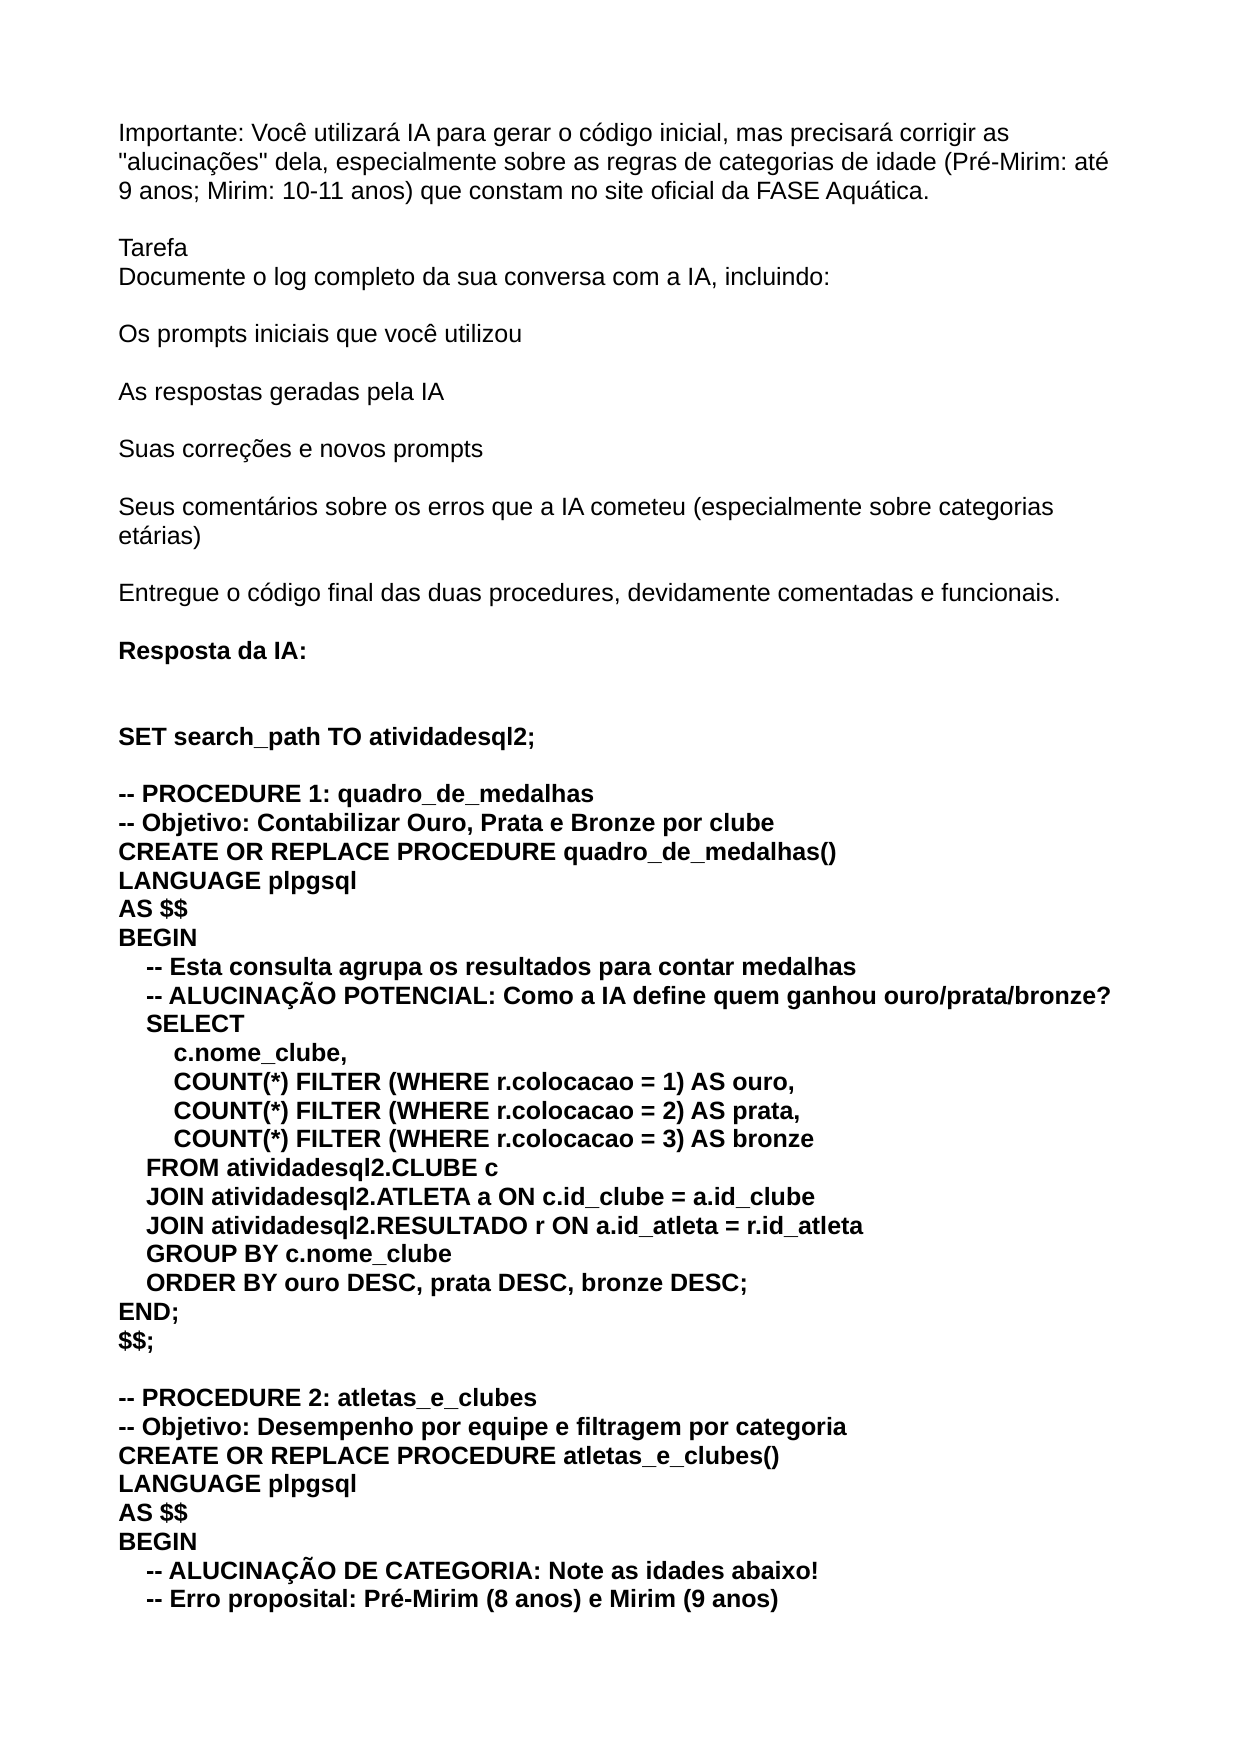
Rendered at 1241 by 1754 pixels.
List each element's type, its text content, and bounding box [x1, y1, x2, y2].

text -- Objetivo: Contabilizar Ouro, Prata e Bronze por clube [118, 808, 1122, 837]
text Entregue o código final das duas procedures, devidamente comentadas e funcionais. [118, 578, 1122, 607]
text LANGUAGE plpgsql [118, 1469, 1122, 1498]
text -- ALUCINAÇÃO DE CATEGORIA: Note as idades abaixo! [118, 1556, 1122, 1584]
text Seus comentários sobre os erros que a IA cometeu (especialmente sobre categorias etárias) [118, 492, 1122, 549]
text FROM atividadesql2.CLUBE c [118, 1153, 1122, 1182]
text JOIN atividadesql2.RESULTADO r ON a.id_atleta = r.id_atleta [118, 1211, 1122, 1239]
text AS $$ [118, 894, 1122, 923]
text -- PROCEDURE 2: atletas_e_clubes [118, 1383, 1122, 1412]
text Tarefa [118, 233, 1122, 262]
text -- Erro proposital: Pré-Mirim (8 anos) e Mirim (9 anos) [118, 1584, 1122, 1613]
text GROUP BY c.nome_clube [118, 1239, 1122, 1268]
text -- ALUCINAÇÃO POTENCIAL: Como a IA define quem ganhou ouro/prata/bronze? [118, 981, 1122, 1009]
text END; [118, 1297, 1122, 1326]
text -- PROCEDURE 1: quadro_de_medalhas [118, 779, 1122, 808]
text JOIN atividadesql2.ATLETA a ON c.id_clube = a.id_clube [118, 1182, 1122, 1211]
text BEGIN [118, 923, 1122, 952]
text BEGIN [118, 1527, 1122, 1556]
text -- Esta consulta agrupa os resultados para contar medalhas [118, 952, 1122, 981]
text ORDER BY ouro DESC, prata DESC, bronze DESC; [118, 1268, 1122, 1297]
text AS $$ [118, 1498, 1122, 1527]
text $$; [118, 1326, 1122, 1354]
text COUNT(*) FILTER (WHERE r.colocacao = 3) AS bronze [118, 1124, 1122, 1153]
text c.nome_clube, [118, 1038, 1122, 1067]
text CREATE OR REPLACE PROCEDURE atletas_e_clubes() [118, 1441, 1122, 1469]
text As respostas geradas pela IA [118, 377, 1122, 406]
text Importante: Você utilizará IA para gerar o código inicial, mas precisará corrigir as "alucinações" dela, especialmente sobre as regras de categorias de idade (Pré-Mirim: até 9 anos; Mirim: 10-11 anos) que constam no site oficial da FASE Aquática. [118, 118, 1122, 204]
text COUNT(*) FILTER (WHERE r.colocacao = 1) AS ouro, [118, 1067, 1122, 1096]
text COUNT(*) FILTER (WHERE r.colocacao = 2) AS prata, [118, 1096, 1122, 1124]
text SELECT [118, 1009, 1122, 1038]
text Resposta da IA: [118, 636, 1122, 664]
text LANGUAGE plpgsql [118, 866, 1122, 894]
text Suas correções e novos prompts [118, 434, 1122, 463]
text -- Objetivo: Desempenho por equipe e filtragem por categoria [118, 1412, 1122, 1441]
text SET search_path TO atividadesql2; [118, 722, 1122, 751]
text Os prompts iniciais que você utilizou [118, 319, 1122, 348]
text CREATE OR REPLACE PROCEDURE quadro_de_medalhas() [118, 837, 1122, 866]
text Documente o log completo da sua conversa com a IA, incluindo: [118, 262, 1122, 291]
